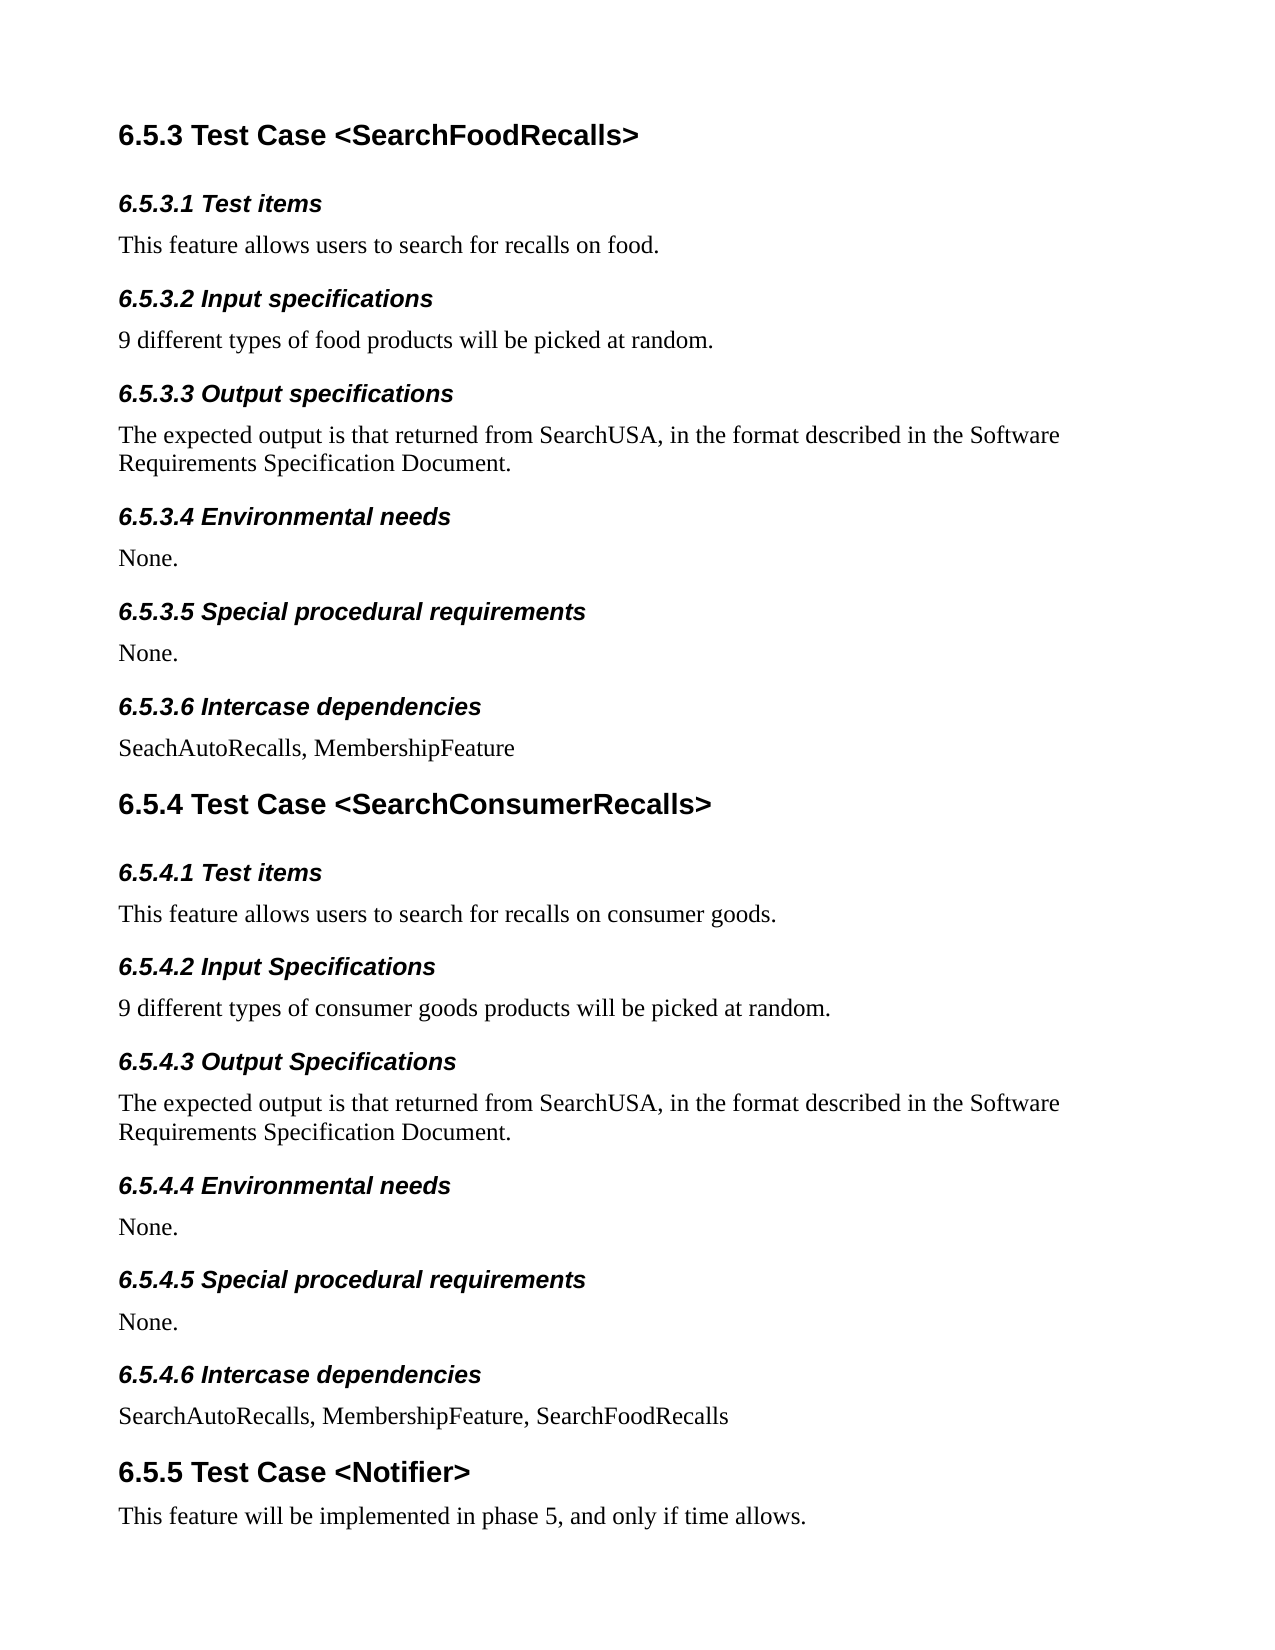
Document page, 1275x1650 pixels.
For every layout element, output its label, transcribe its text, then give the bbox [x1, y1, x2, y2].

text 9 different types of food products will be picked at random. [118, 325, 1157, 354]
subtitle 6.5.4.1 Test items [118, 858, 1157, 886]
subtitle 6.5.3.4 Environmental needs [118, 502, 1157, 531]
subtitle 6.5.4.3 Output Specifications [118, 1047, 1157, 1076]
subtitle 6.5.3.6 Intercase dependencies [118, 692, 1157, 720]
subtitle 6.5.4 Test Case <SearchConsumerRecalls> [118, 787, 1157, 820]
subtitle 6.5.4.6 Intercase dependencies [118, 1360, 1157, 1389]
subtitle 6.5.5 Test Case <Notifier> [118, 1455, 1157, 1489]
subtitle 6.5.3.3 Output specifications [118, 379, 1157, 407]
text This feature will be implemented in phase 5, and only if time allows. [118, 1501, 1157, 1530]
text None. [118, 638, 1157, 667]
text SeachAutoRecalls, MembershipFeature [118, 733, 1157, 762]
subtitle 6.5.4.4 Environmental needs [118, 1171, 1157, 1199]
subtitle 6.5.4.2 Input Specifications [118, 952, 1157, 981]
subtitle 6.5.3 Test Case <SearchFoodRecalls> [118, 118, 1157, 152]
subtitle 6.5.3.1 Test items [118, 189, 1157, 218]
text None. [118, 1307, 1157, 1335]
text None. [118, 1212, 1157, 1241]
text None. [118, 543, 1157, 572]
text The expected output is that returned from SearchUSA, in the format described in the Software Requirements Specification Document. [118, 1088, 1157, 1146]
text This feature allows users to search for recalls on food. [118, 230, 1157, 259]
subtitle 6.5.3.2 Input specifications [118, 284, 1157, 312]
text This feature allows users to search for recalls on consumer goods. [118, 899, 1157, 927]
text SearchAutoRecalls, MembershipFeature, SearchFoodRecalls [118, 1401, 1157, 1430]
subtitle 6.5.3.5 Special procedural requirements [118, 597, 1157, 626]
text The expected output is that returned from SearchUSA, in the format described in the Software Requirements Specification Document. [118, 420, 1157, 477]
text 9 different types of consumer goods products will be picked at random. [118, 993, 1157, 1022]
subtitle 6.5.4.5 Special procedural requirements [118, 1266, 1157, 1294]
